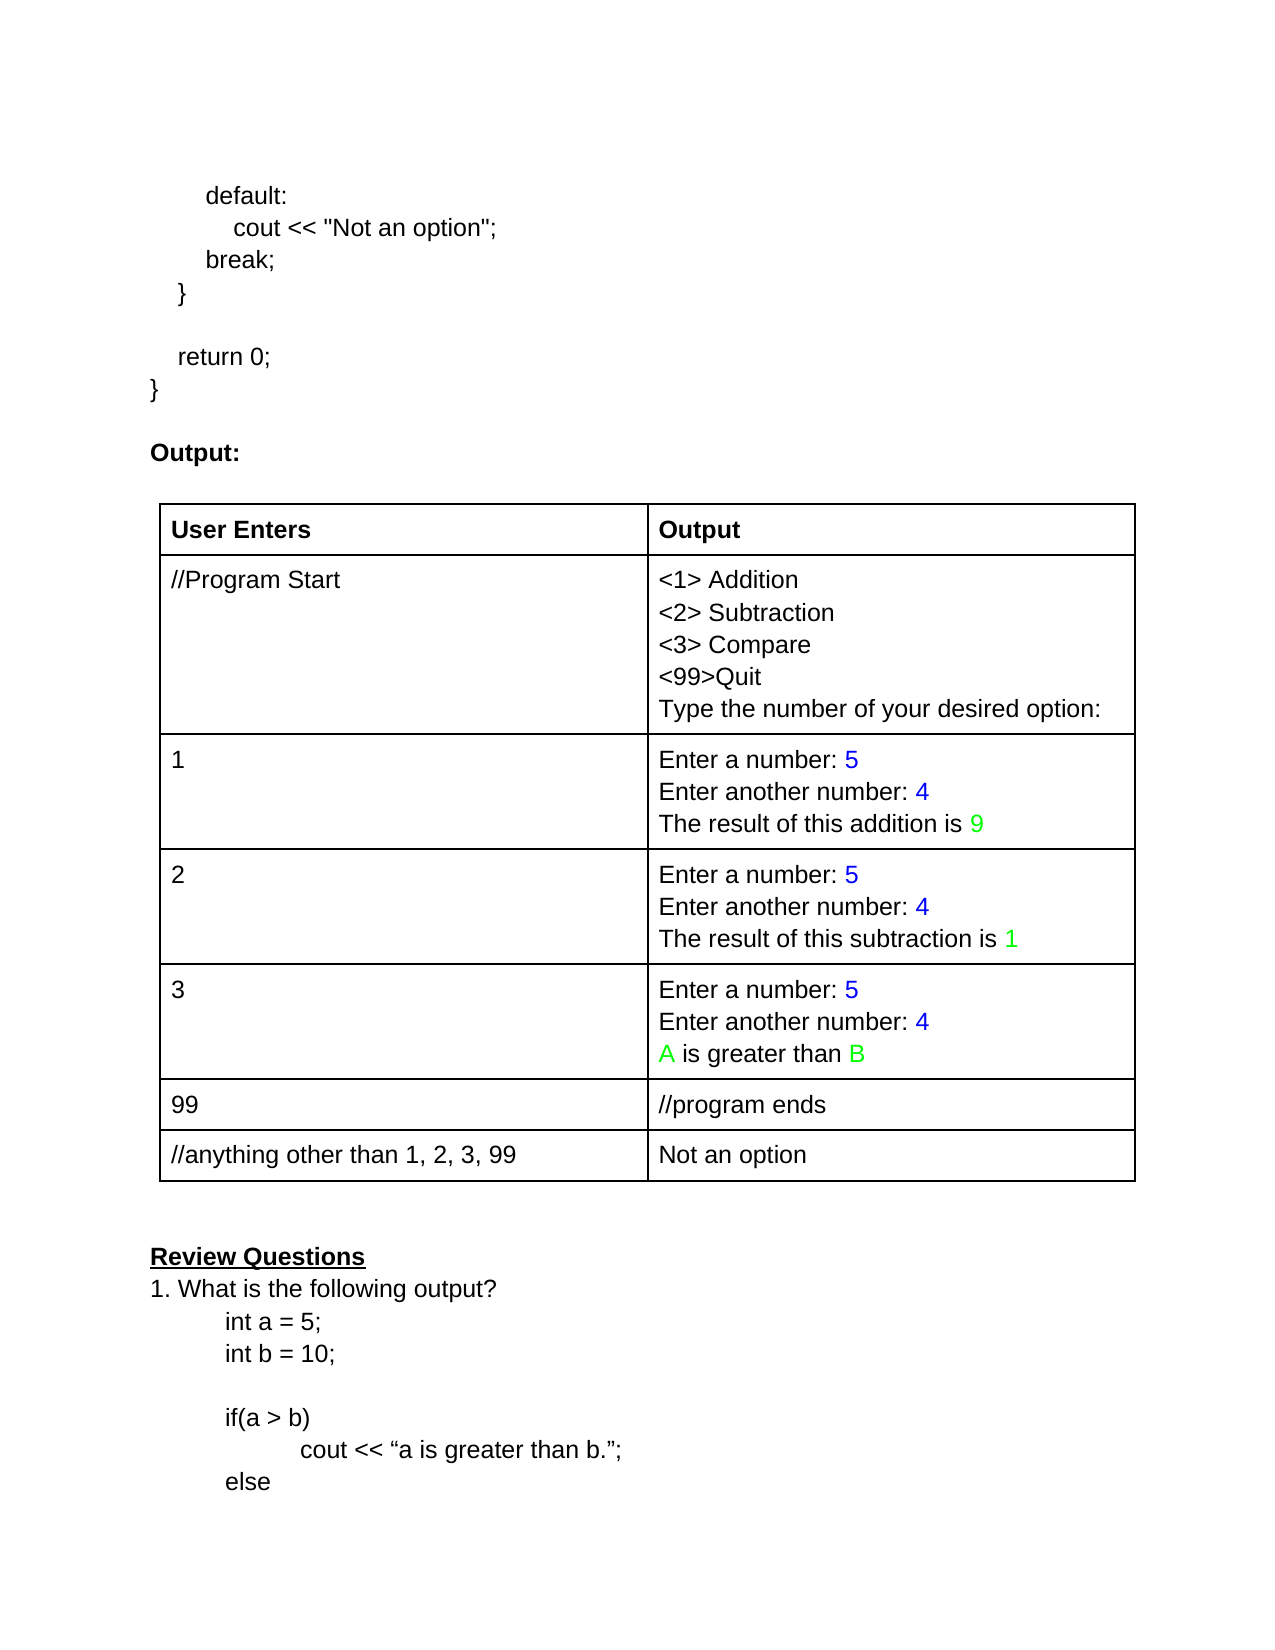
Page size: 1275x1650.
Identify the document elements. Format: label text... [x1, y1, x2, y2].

table_cell //Program Start [161, 556, 647, 733]
table_header User Enters [161, 505, 647, 554]
table_cell 3 [161, 965, 647, 1078]
table_cell Not an option [649, 1131, 1134, 1179]
text cout << “a is greater than b.”; [150, 1436, 1125, 1463]
table_cell 99 [161, 1080, 647, 1129]
text int b = 10; [150, 1339, 1125, 1367]
table_cell Enter a number: 5 Enter another number: 4 The result of this addition is 9 [649, 735, 1134, 848]
text else [150, 1468, 1125, 1496]
text 1. What is the following output? [150, 1275, 1125, 1303]
text break; [150, 246, 1125, 274]
table_cell //program ends [649, 1080, 1134, 1129]
text cout << "Not an option"; [150, 214, 1125, 242]
text int a = 5; [150, 1307, 1125, 1335]
table_cell Enter a number: 5 Enter another number: 4 The result of this subtraction is 1 [649, 850, 1134, 963]
table_cell 1 [161, 735, 647, 848]
table_cell <1> Addition <2> Subtraction <3> Compare <99>Quit Type the number of your desired option: [649, 556, 1134, 733]
text return 0; [150, 342, 1125, 370]
table_cell Enter a number: 5 Enter another number: 4 A is greater than B [649, 965, 1134, 1078]
table_header Output [649, 505, 1134, 554]
table_cell //anything other than 1, 2, 3, 99 [161, 1131, 647, 1179]
table_cell 2 [161, 850, 647, 963]
text } [150, 374, 1125, 402]
text Review Questions [150, 1243, 1125, 1271]
text } [150, 278, 1125, 306]
text if(a > b) [150, 1403, 1125, 1431]
text default: [150, 182, 1125, 210]
text Output: [150, 439, 1125, 467]
